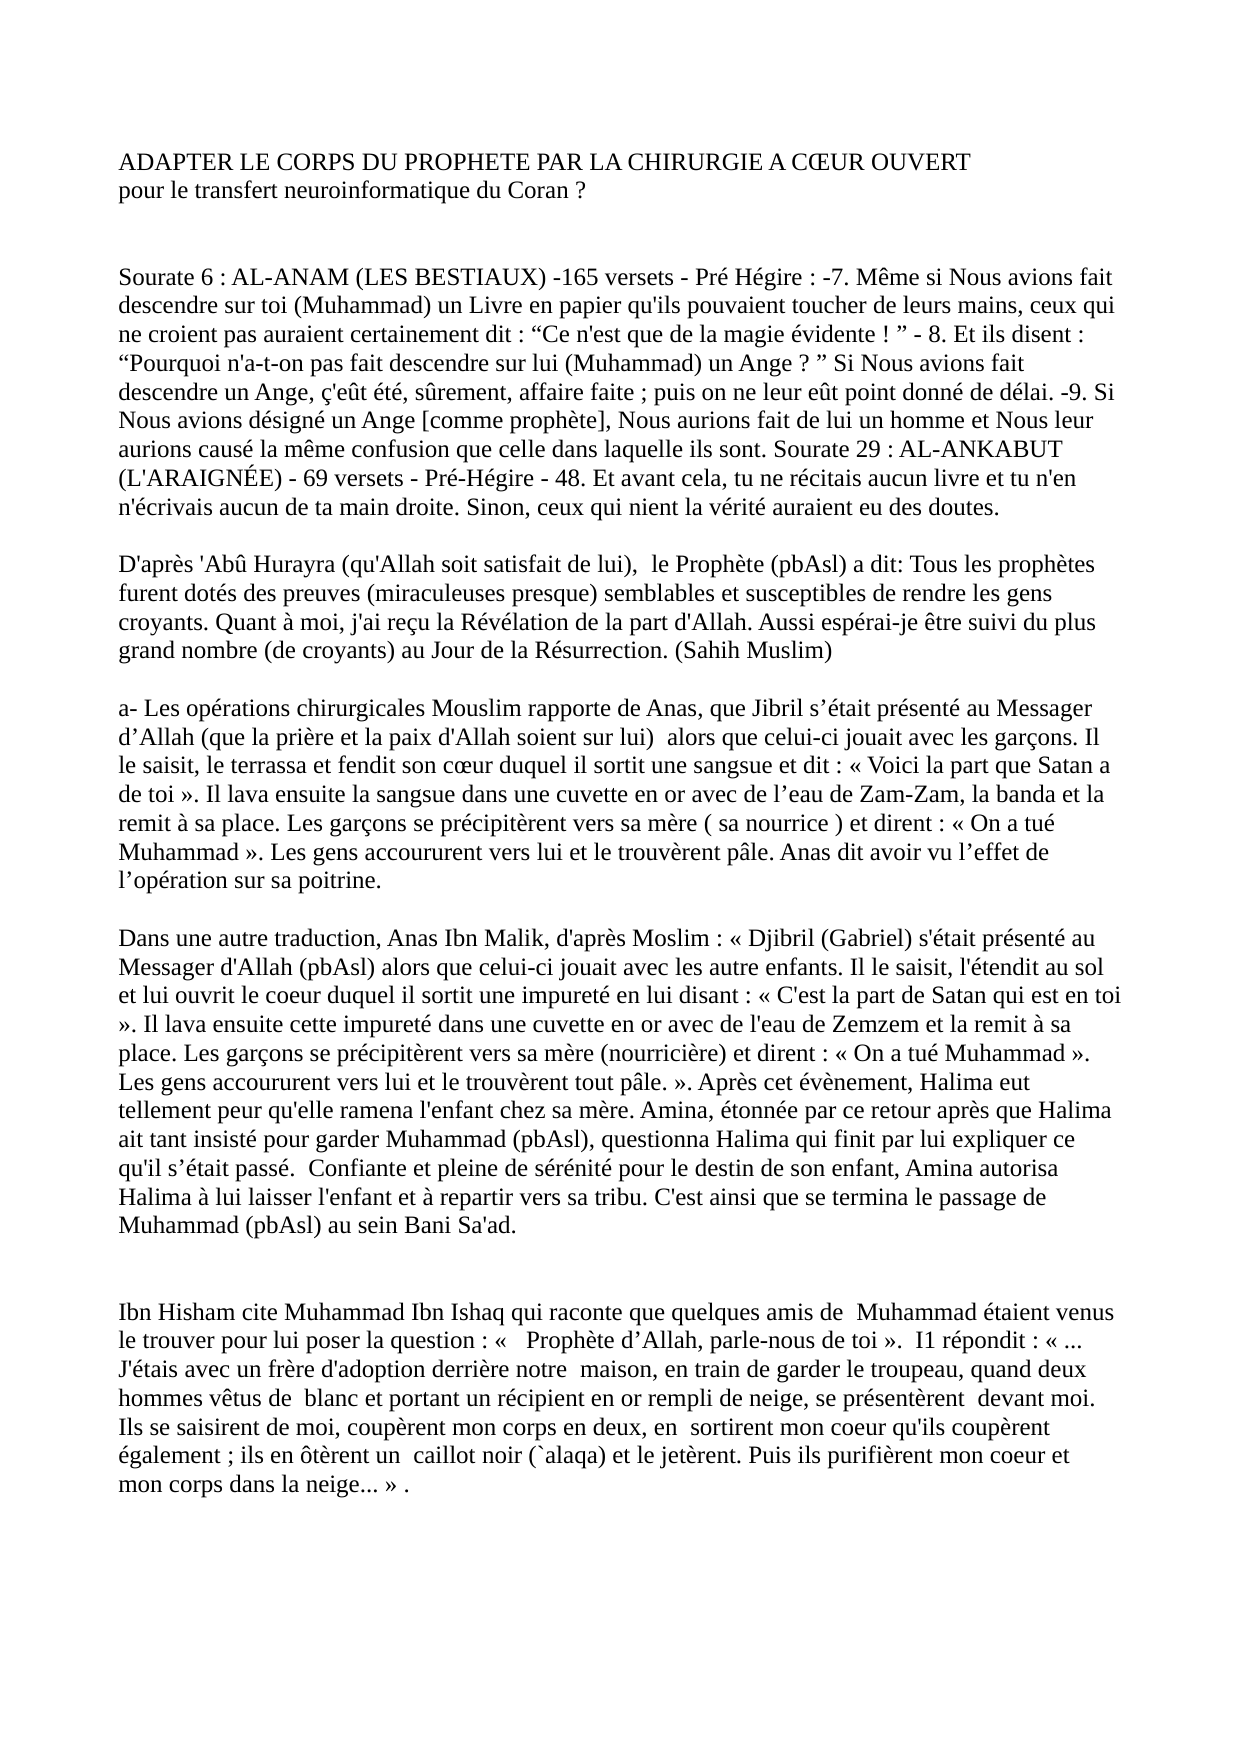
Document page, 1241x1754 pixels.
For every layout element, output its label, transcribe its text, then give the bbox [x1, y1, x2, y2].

text D'après 'Abû Hurayra (qu'Allah soit satisfait de lui), le Prophète (pbAsl) a dit: Tous les prophètes furent dotés des preuves (miraculeuses presque) semblables et susceptibles de rendre les gens croyants. Quant à moi, j'ai reçu la Révélation de la part d'Allah. Aussi espérai-je être suivi du plus grand nombre (de croyants) au Jour de la Résurrection. (Sahih Muslim) [118, 549, 1122, 664]
text a- Les opérations chirurgicales Mouslim rapporte de Anas, que Jibril s’était présenté au Messager d’Allah (que la prière et la paix d'Allah soient sur lui) alors que celui-ci jouait avec les garçons. Il le saisit, le terrassa et fendit son cœur duquel il sortit une sangsue et dit : « Voici la part que Satan a de toi ». Il lava ensuite la sangsue dans une cuvette en or avec de l’eau de Zam-Zam, la banda et la remit à sa place. Les garçons se précipitèrent vers sa mère ( sa nourrice ) et dirent : « On a tué Muhammad ». Les gens accoururent vers lui et le trouvèrent pâle. Anas dit avoir vu l’effet de l’opération sur sa poitrine. [118, 693, 1122, 894]
text ADAPTER LE CORPS DU PROPHETE PAR LA CHIRURGIE A CŒUR OUVERT [118, 147, 1122, 176]
text Ibn Hisham cite Muhammad Ibn Ishaq qui raconte que quelques amis de Muhammad étaient venus le trouver pour lui poser la question : « Prophète d’Allah, parle-nous de toi ». I1 répondit : « ... J'étais avec un frère d'adoption derrière notre maison, en train de garder le troupeau, quand deux hommes vêtus de blanc et portant un récipient en or rempli de neige, se présentèrent devant moi. Ils se saisirent de moi, coupèrent mon corps en deux, en sortirent mon coeur qu'ils coupèrent également ; ils en ôtèrent un caillot noir (`alaqa) et le jetèrent. Puis ils purifièrent mon coeur et mon corps dans la neige... » . [118, 1297, 1122, 1498]
text Dans une autre traduction, Anas Ibn Malik, d'après Moslim : « Djibril (Gabriel) s'était présenté au Messager d'Allah (pbAsl) alors que celui-ci jouait avec les autre enfants. Il le saisit, l'étendit au sol et lui ouvrit le coeur duquel il sortit une impureté en lui disant : « C'est la part de Satan qui est en toi ». Il lava ensuite cette impureté dans une cuvette en or avec de l'eau de Zemzem et la remit à sa place. Les garçons se précipitèrent vers sa mère (nourricière) et dirent : « On a tué Muhammad ». Les gens accoururent vers lui et le trouvèrent tout pâle. ». Après cet évènement, Halima eut tellement peur qu'elle ramena l'enfant chez sa mère. Amina, étonnée par ce retour après que Halima ait tant insisté pour garder Muhammad (pbAsl), questionna Halima qui finit par lui expliquer ce qu'il s’était passé. Confiante et pleine de sérénité pour le destin de son enfant, Amina autorisa Halima à lui laisser l'enfant et à repartir vers sa tribu. C'est ainsi que se termina le passage de Muhammad (pbAsl) au sein Bani Sa'ad. [118, 923, 1122, 1239]
text Sourate 6 : AL-ANAM (LES BESTIAUX) -165 versets - Pré Hégire : -7. Même si Nous avions fait descendre sur toi (Muhammad) un Livre en papier qu'ils pouvaient toucher de leurs mains, ceux qui ne croient pas auraient certainement dit : “Ce n'est que de la magie évidente ! ” - 8. Et ils disent : “Pourquoi n'a-t-on pas fait descendre sur lui (Muhammad) un Ange ? ” Si Nous avions fait descendre un Ange, ç'eût été, sûrement, affaire faite ; puis on ne leur eût point donné de délai. -9. Si Nous avions désigné un Ange [comme prophète], Nous aurions fait de lui un homme et Nous leur aurions causé la même confusion que celle dans laquelle ils sont. Sourate 29 : AL-ANKABUT (L'ARAIGNÉE) - 69 versets - Pré-Hégire - 48. Et avant cela, tu ne récitais aucun livre et tu n'en n'écrivais aucun de ta main droite. Sinon, ceux qui nient la vérité auraient eu des doutes. [118, 262, 1122, 521]
text pour le transfert neuroinformatique du Coran ? [118, 176, 1122, 204]
